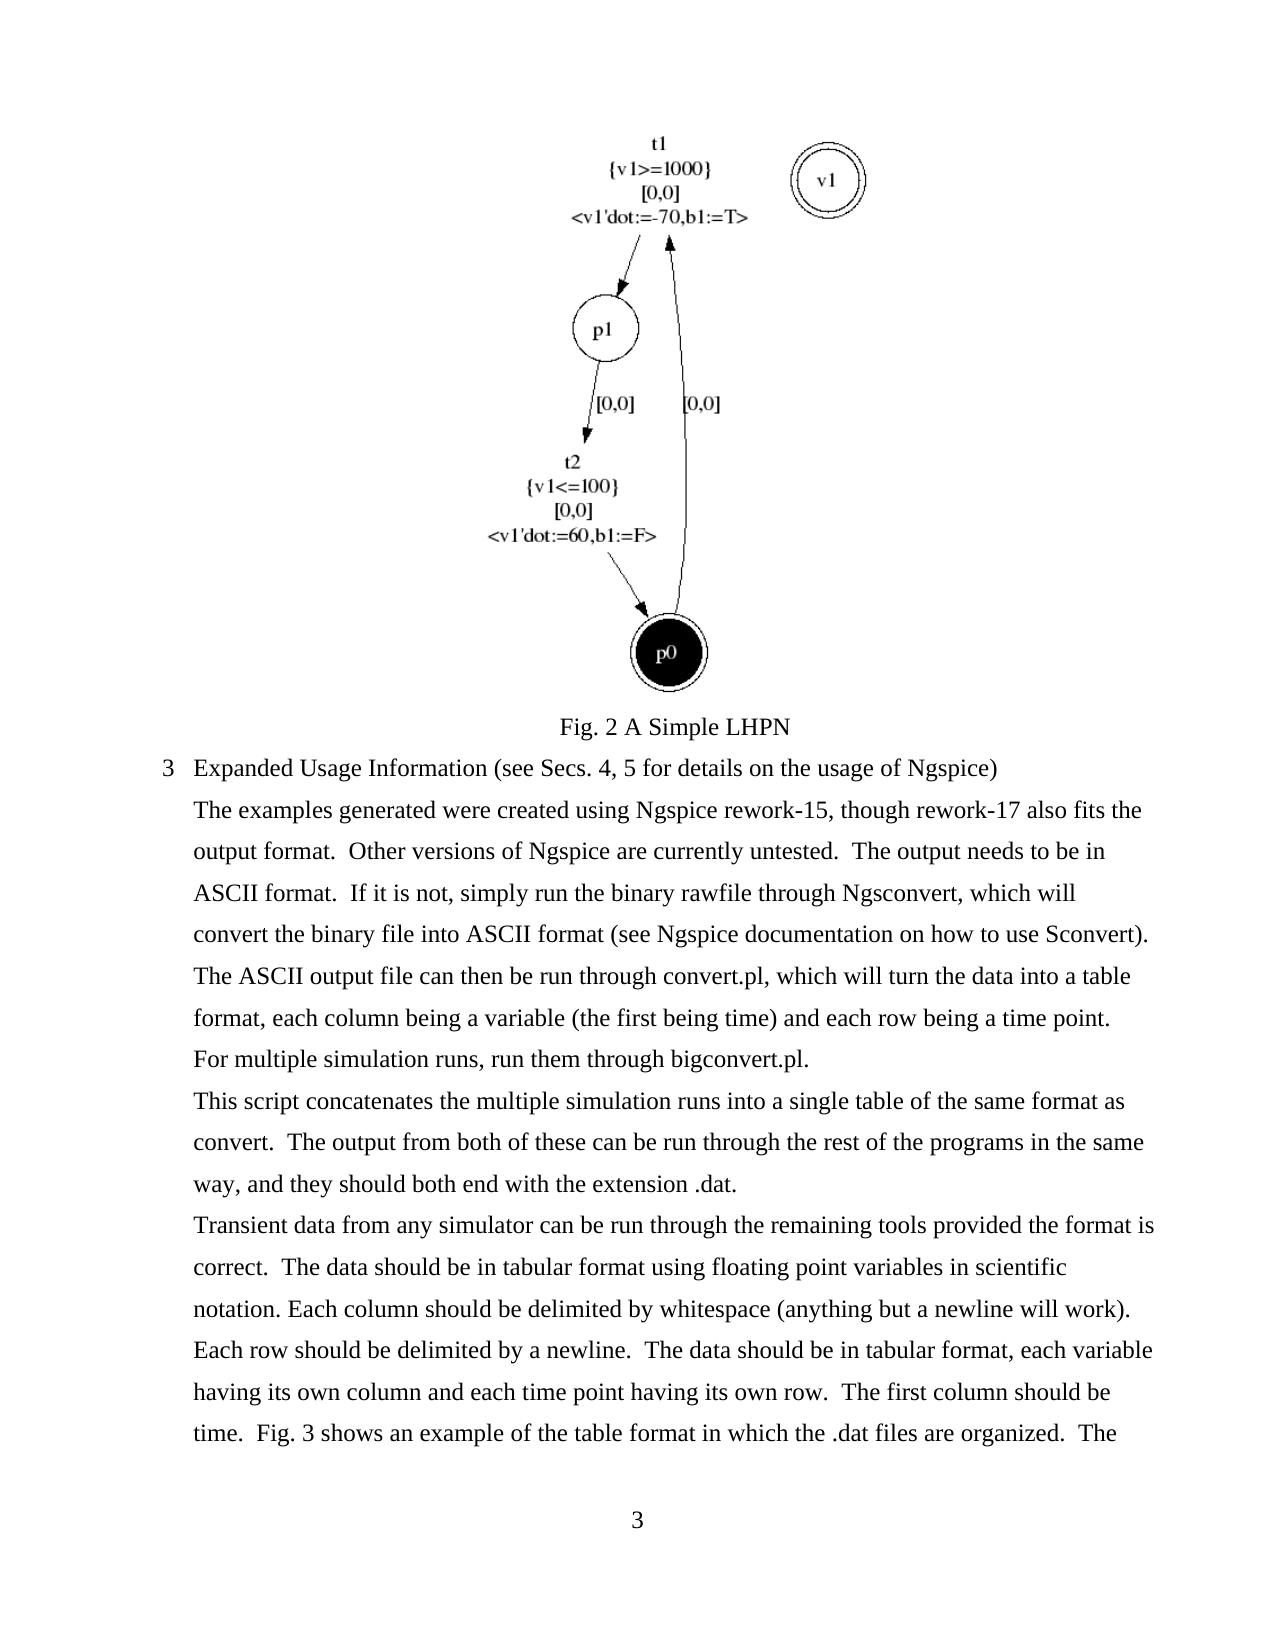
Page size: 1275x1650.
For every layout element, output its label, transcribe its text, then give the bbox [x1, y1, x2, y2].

picture [471, 118, 873, 699]
list The examples generated were created using Ngspice rework-15, though rework-17 also fits the output format. Other versions of Ngspice are currently untested. The output needs to be in ASCII format. If it is not, simply run the binary rawfile through Ngsconvert, which will convert the binary file into ASCII format (see Ngspice documentation on how to use Sconvert). [156, 796, 1157, 948]
list This script concatenates the multiple simulation runs into a single table of the same format as convert. The output from both of these can be run through the rest of the programs in the same way, and they should both end with the extension .dat. [156, 1087, 1157, 1198]
list Expanded Usage Information (see Secs. 4, 5 for details on the usage of Ngspice) [156, 754, 1157, 782]
list Transient data from any simulator can be run through the remaining tools provided the format is correct. The data should be in tabular format using floating point variables in scientific notation. Each column should be delimited by whitespace (anything but a newline will work). Each row should be delimited by a newline. The data should be in tabular format, each variable having its own column and each time point having its own row. The first column should be time. Fig. 3 shows an example of the table format in which the .dat files are organized. The [156, 1212, 1157, 1447]
list The ASCII output file can then be run through convert.pl, which will turn the data into a table format, each column being a variable (the first being time) and each row being a time point. For multiple simulation runs, run them through bigconvert.pl. [156, 962, 1157, 1073]
list Fig. 2 A Simple LHPN [156, 118, 1157, 741]
